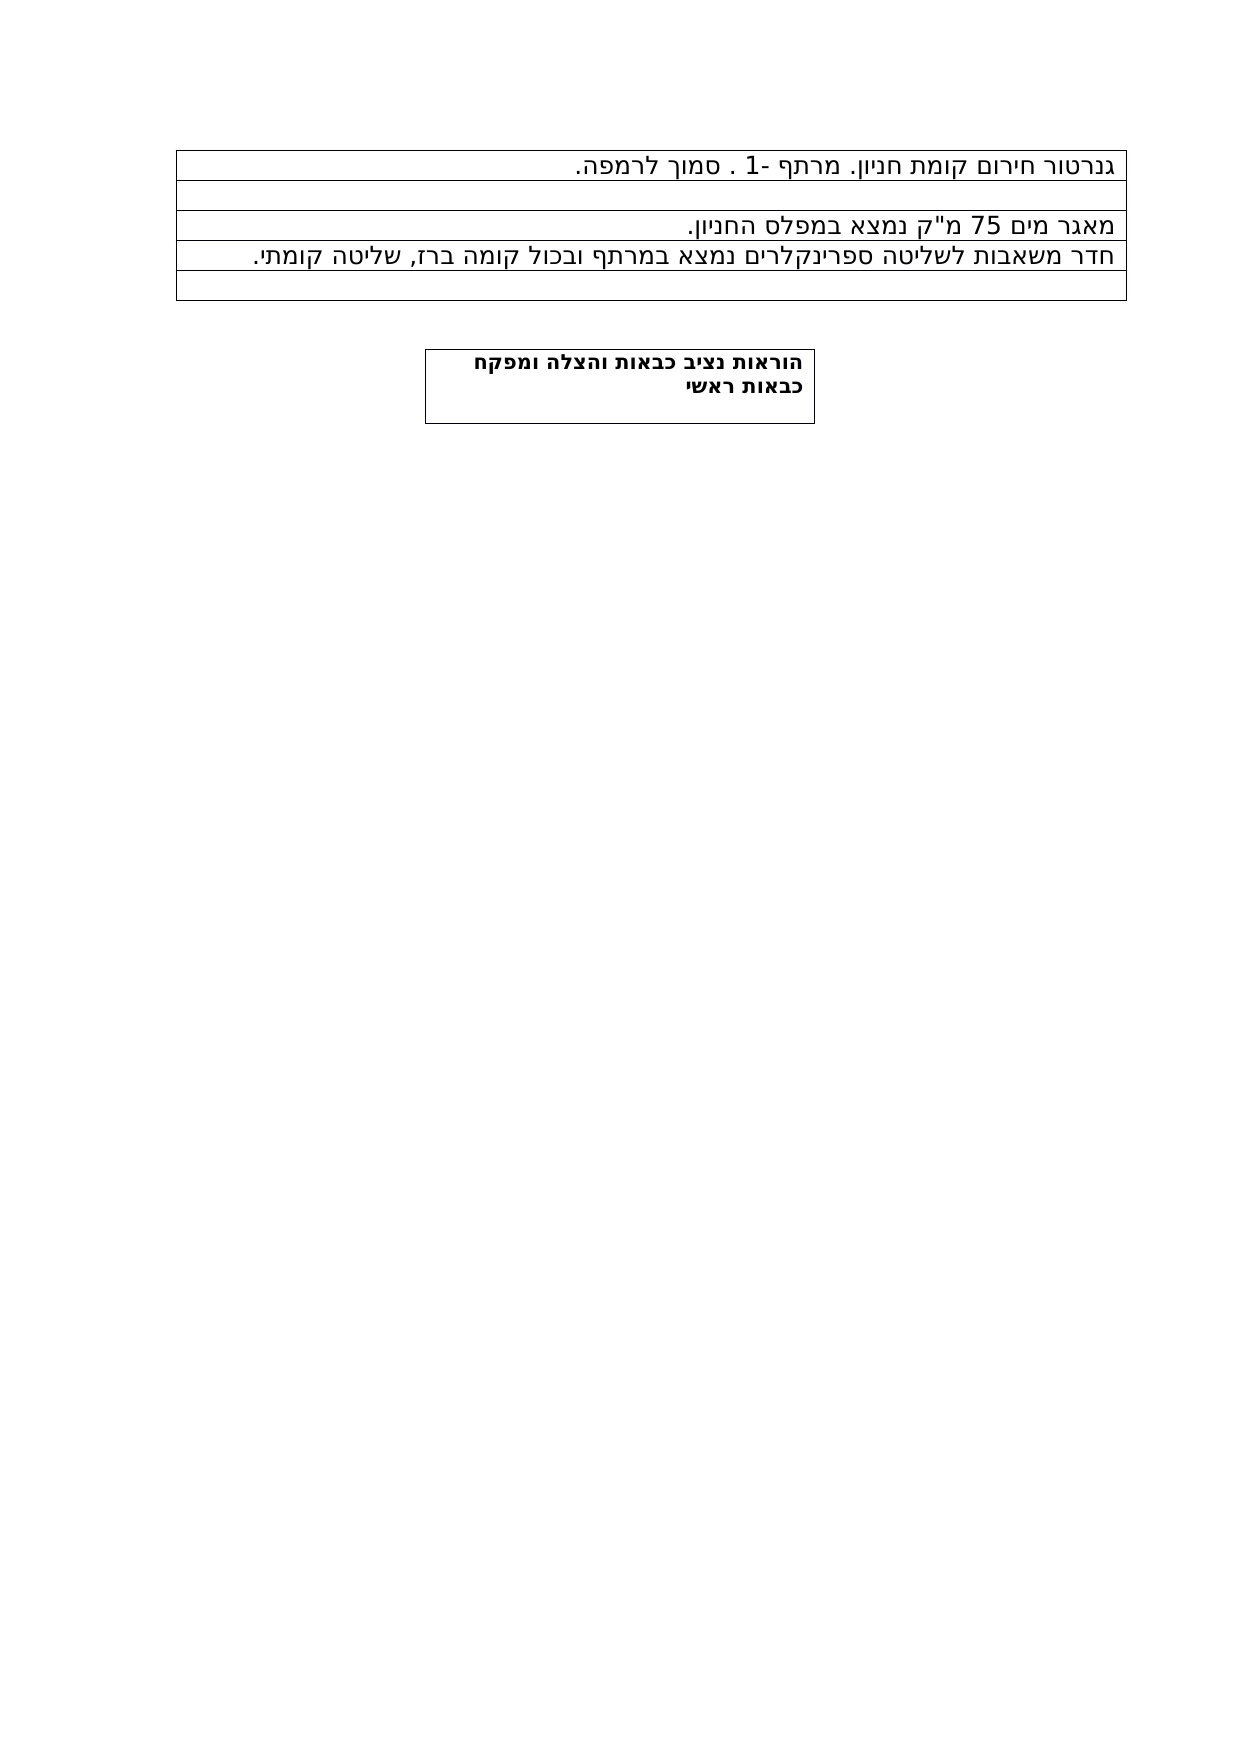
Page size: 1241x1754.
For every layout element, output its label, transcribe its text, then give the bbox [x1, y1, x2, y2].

table_header הוראות נציב כבאות והצלה ומפקח כבאות ראשי [426, 350, 814, 423]
table_cell מאגר מים 75 מ"ק נמצא במפלס החניון. [177, 211, 1126, 240]
table_cell חדר משאבות לשליטה ספרינקלרים נמצא במרתף ובכול קומה ברז, שליטה קומתי. [177, 241, 1126, 270]
table_cell [177, 271, 1126, 300]
table_cell [177, 181, 1126, 210]
table_header גנרטור חירום קומת חניון. מרתף -1 . סמוך לרמפה. [177, 151, 1126, 180]
